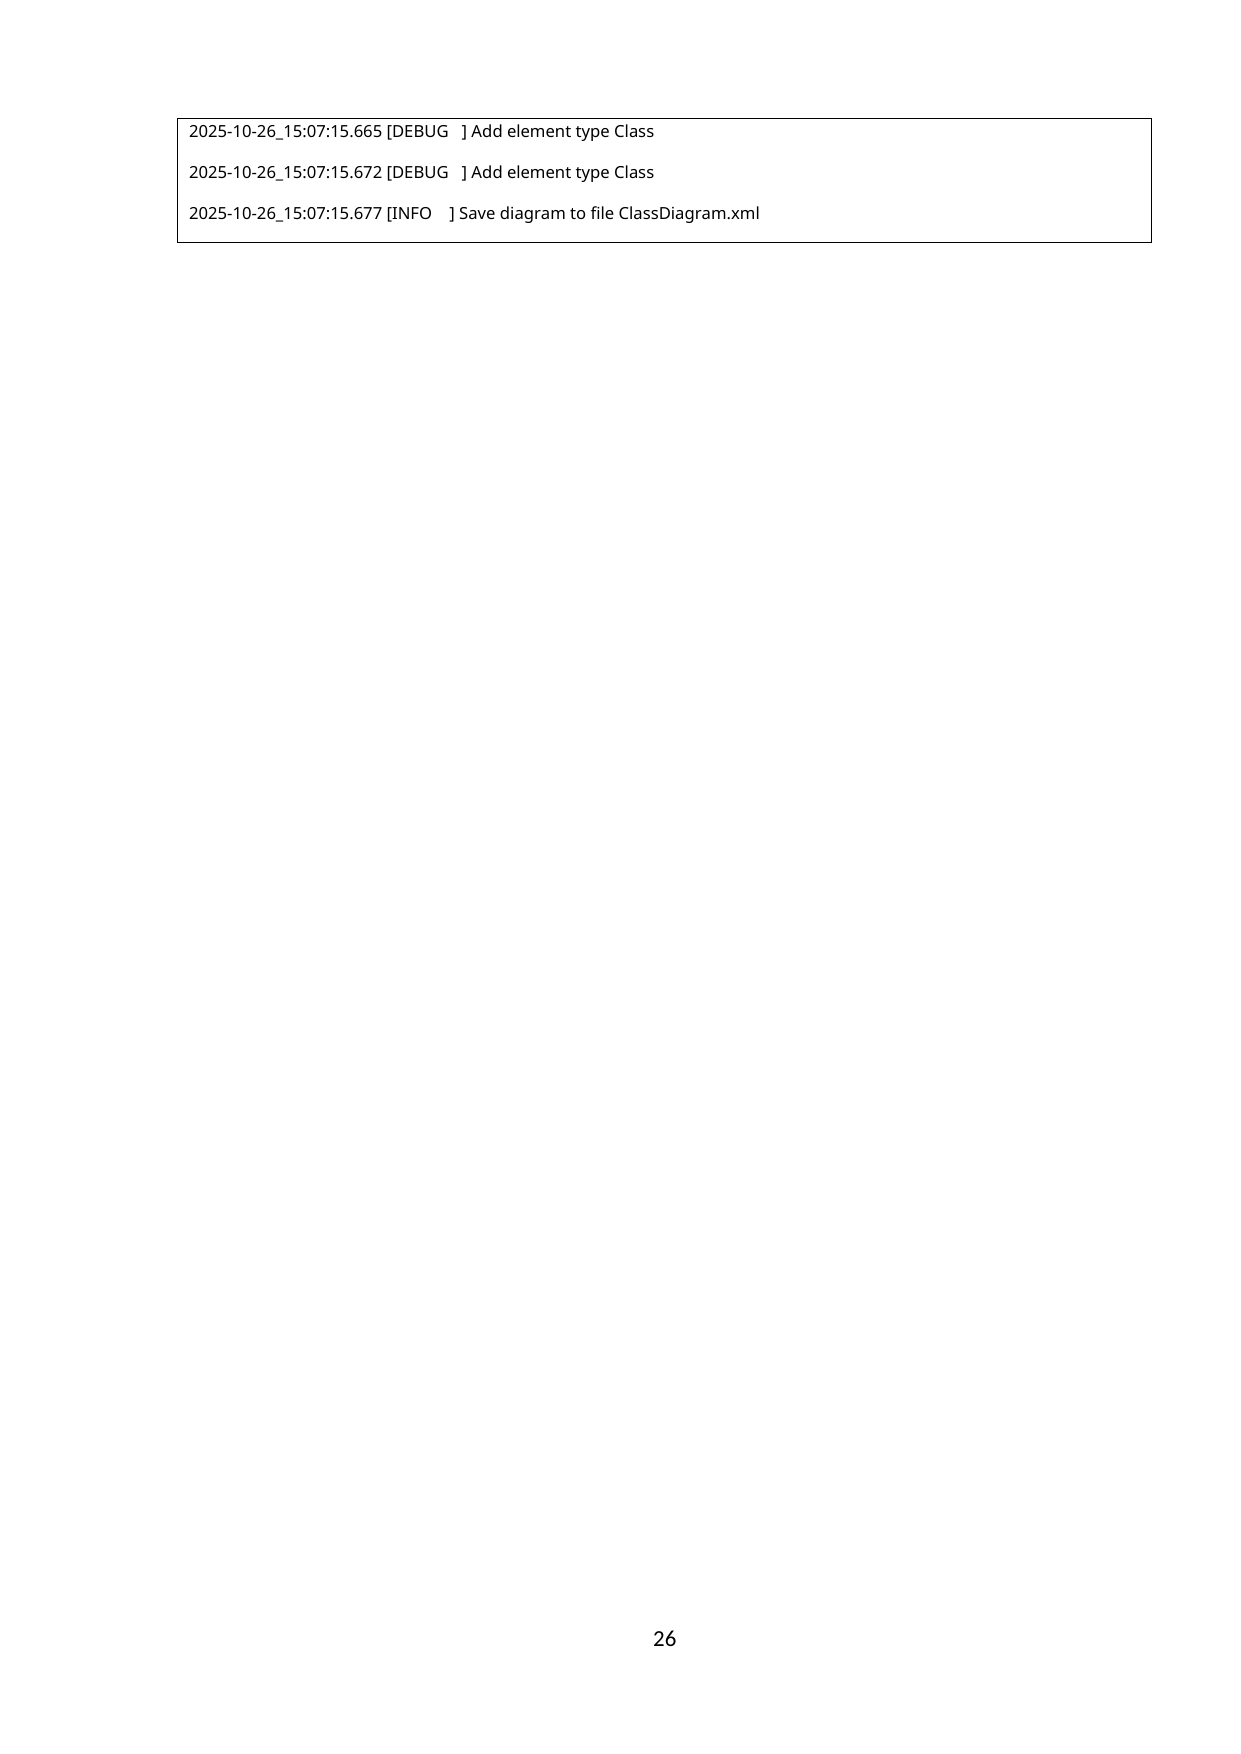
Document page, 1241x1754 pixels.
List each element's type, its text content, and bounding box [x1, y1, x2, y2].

table_header 2025-10-26_15:07:15.665 [DEBUG ] Add element type Class 2025-10-26_15:07:15.672 [DEBUG ] Add element type Class 2025-10-26_15:07:15.677 [INFO ] Save diagram to file ClassDiagram.xml [178, 119, 1151, 242]
